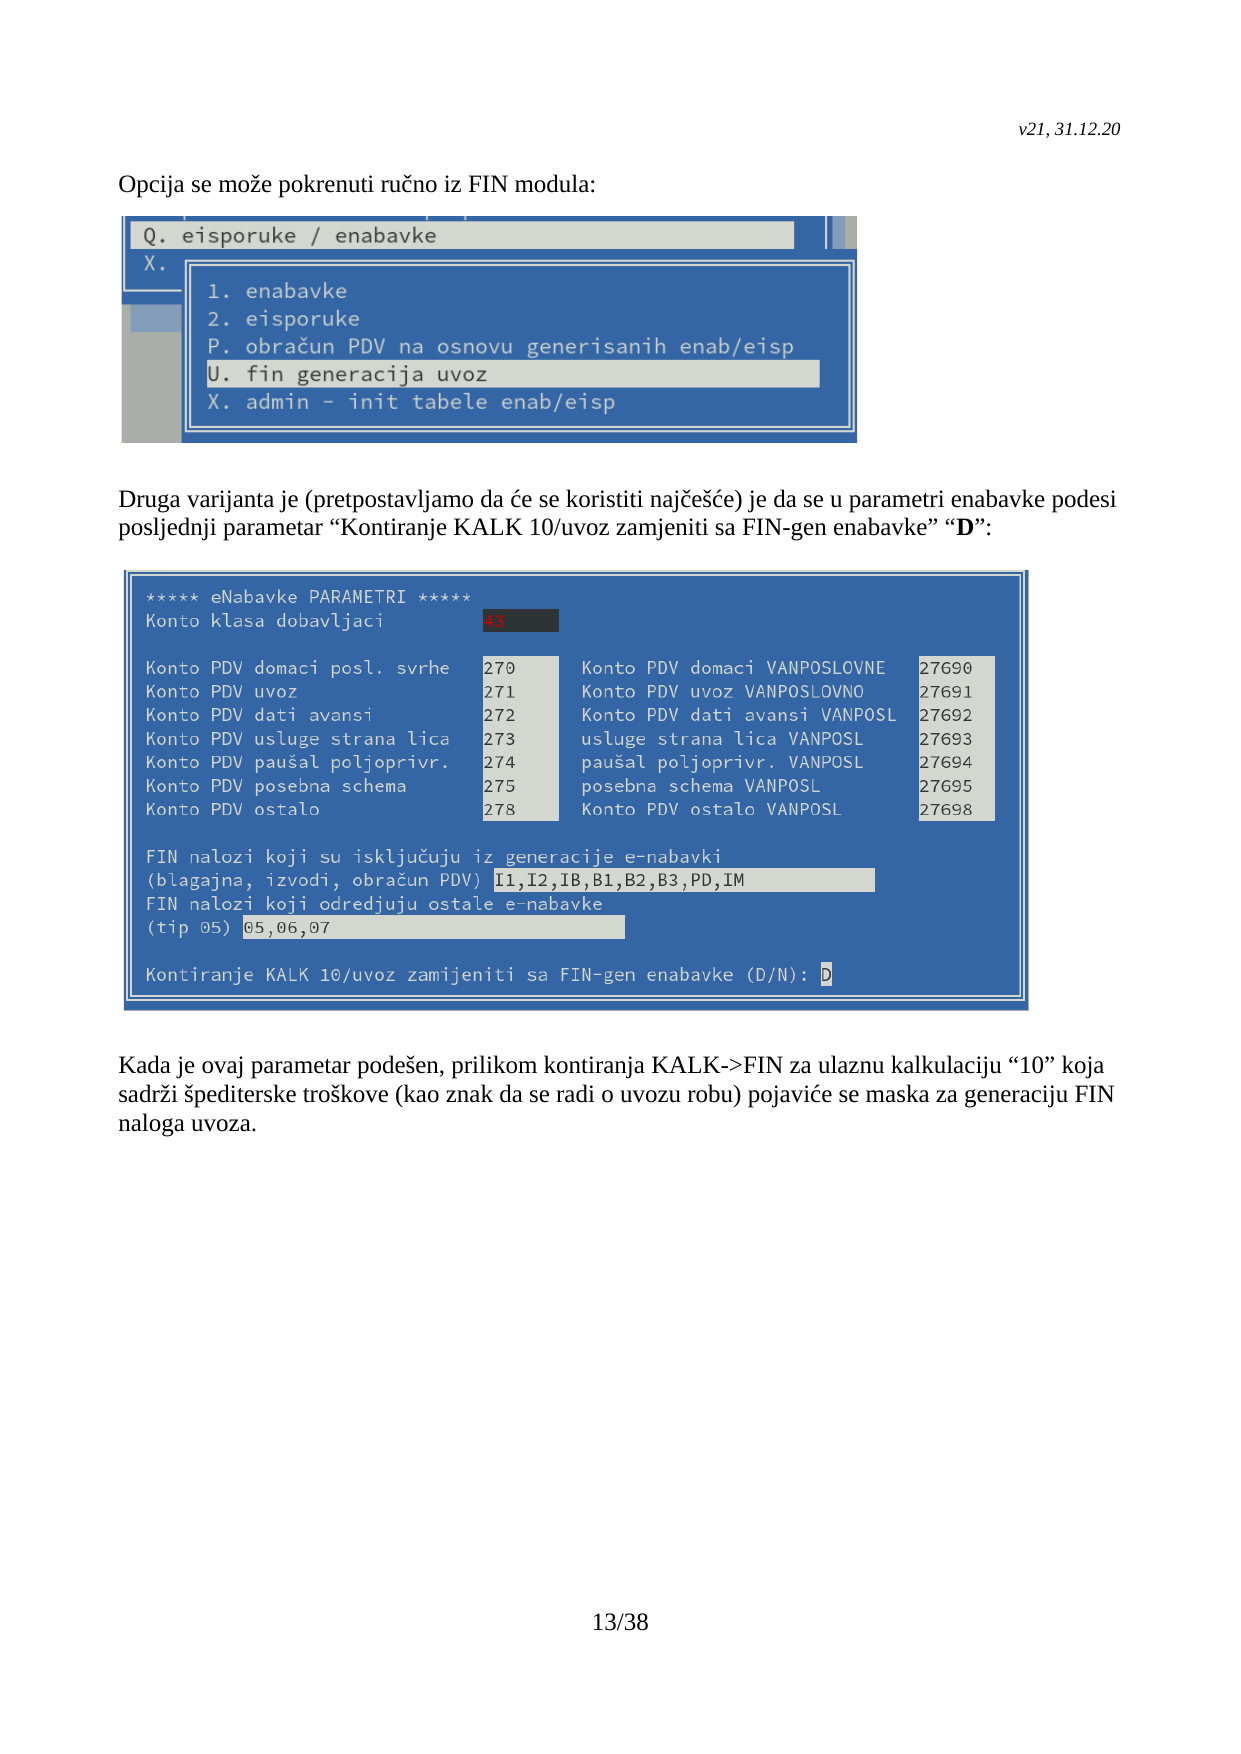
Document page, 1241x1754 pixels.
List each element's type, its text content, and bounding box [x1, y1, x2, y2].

text Kada je ovaj parametar podešen, prilikom kontiranja KALK->FIN za ulaznu kalkulaciju “10” koja sadrži špediterske troškove (kao znak da se radi o uvozu robu) pojaviće se maska za generaciju FIN naloga uvoza. [118, 1050, 1122, 1136]
picture [123, 570, 1029, 1011]
picture [121, 216, 858, 443]
text Opcija se može pokrenuti ručno iz FIN modula: [118, 169, 1122, 198]
text Druga varijanta je (pretpostavljamo da će se koristiti najčešće) je da se u parametri enabavke podesi posljednji parametar “Kontiranje KALK 10/uvoz zamjeniti sa FIN-gen enabavke” “D”: [118, 484, 1122, 541]
